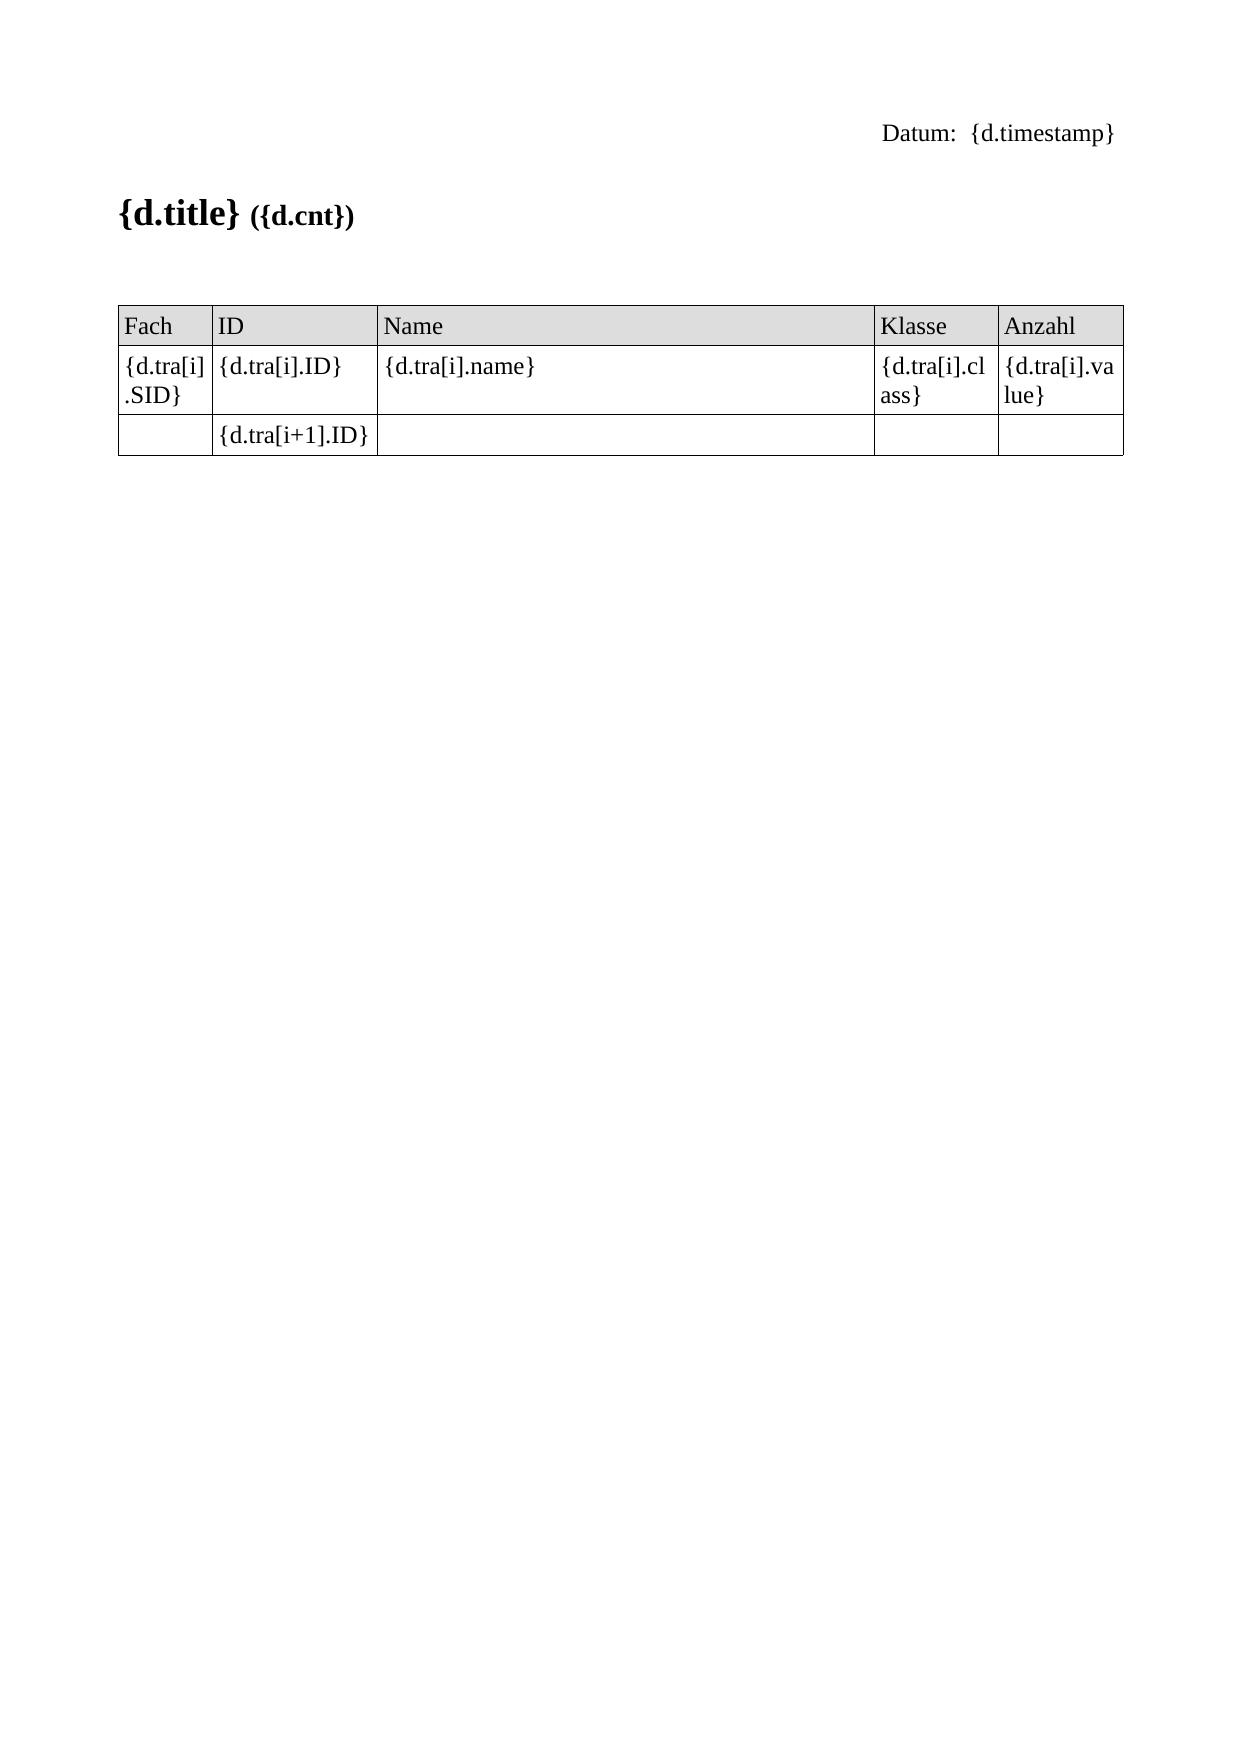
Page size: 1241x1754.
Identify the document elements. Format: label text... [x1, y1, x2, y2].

table_header Fach [119, 306, 212, 345]
table_cell {d.tra[i].name} [378, 346, 874, 414]
table_header ID [213, 306, 377, 345]
table_cell {d.tra[i+1].ID} [213, 415, 377, 455]
table_cell {d.title} ({d.cnt}) [118, 190, 620, 233]
table_cell [119, 415, 212, 455]
table_header Name [378, 306, 874, 345]
table_header Klasse [875, 306, 998, 345]
table_cell {d.tra[i].value} [999, 346, 1123, 414]
table_header Anzahl [999, 306, 1123, 345]
table_cell [620, 190, 1122, 233]
table_cell {d.tra[i].ID} [213, 346, 377, 414]
table_cell [118, 161, 620, 190]
table_cell [620, 161, 1122, 190]
table_cell [875, 415, 998, 455]
table_header Datum: {d.timestamp} [620, 118, 1122, 161]
table_cell {d.tra[i].SID} [119, 346, 212, 414]
table_cell [999, 415, 1123, 455]
table_header [118, 118, 620, 161]
table_cell [378, 415, 874, 455]
table_cell {d.tra[i].class} [875, 346, 998, 414]
